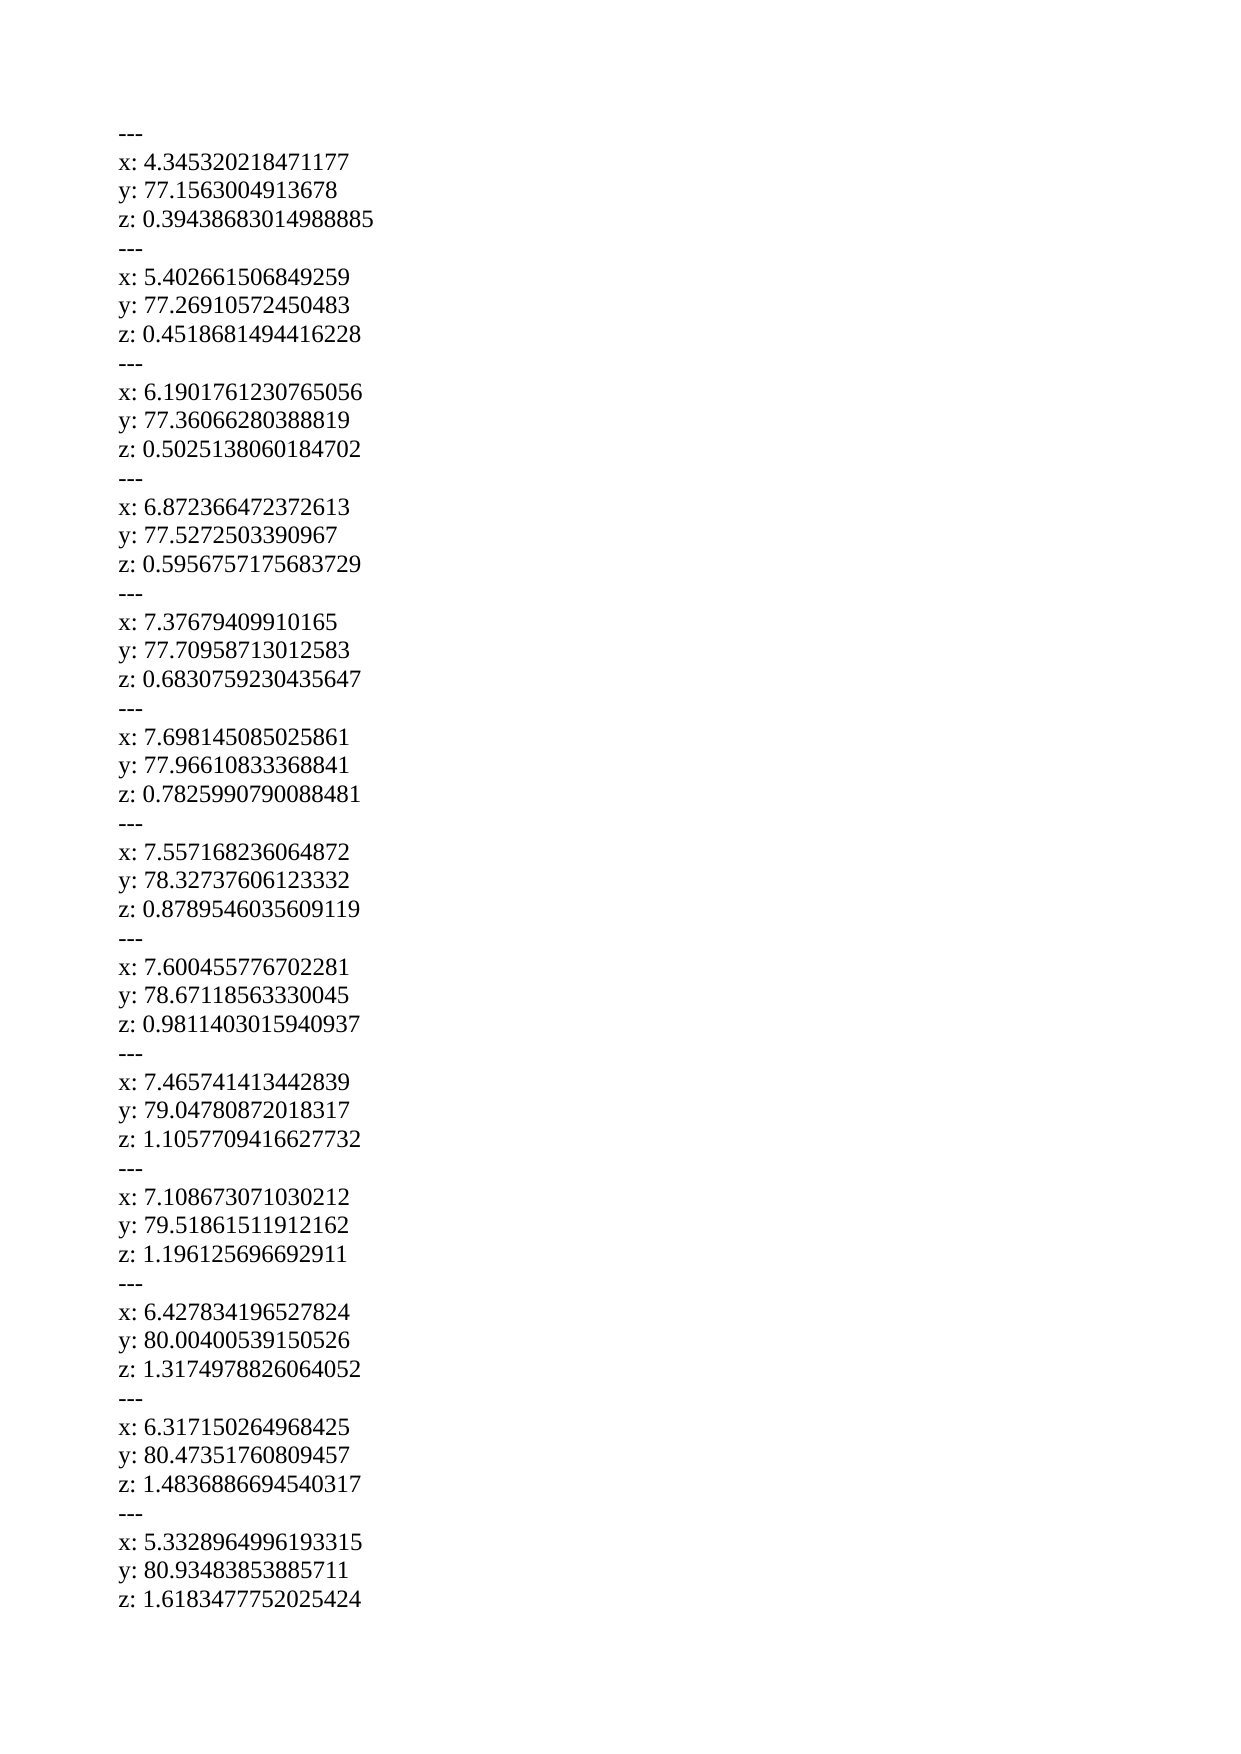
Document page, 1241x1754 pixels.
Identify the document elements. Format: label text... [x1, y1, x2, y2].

text --- [118, 1498, 1122, 1527]
text y: 77.70958713012583 [118, 636, 1122, 664]
text x: 6.872366472372613 [118, 492, 1122, 521]
text --- [118, 808, 1122, 837]
text --- [118, 233, 1122, 262]
text x: 4.345320218471177 [118, 147, 1122, 176]
text --- [118, 1383, 1122, 1412]
text y: 80.00400539150526 [118, 1326, 1122, 1354]
text x: 6.1901761230765056 [118, 377, 1122, 406]
text --- [118, 1153, 1122, 1182]
text --- [118, 348, 1122, 377]
text x: 7.37679409910165 [118, 607, 1122, 636]
text x: 7.557168236064872 [118, 837, 1122, 866]
text --- [118, 1038, 1122, 1067]
text --- [118, 693, 1122, 722]
text y: 77.5272503390967 [118, 521, 1122, 549]
text z: 0.5956757175683729 [118, 549, 1122, 578]
text y: 80.93483853885711 [118, 1556, 1122, 1584]
text x: 7.465741413442839 [118, 1067, 1122, 1096]
text y: 77.26910572450483 [118, 291, 1122, 319]
text z: 0.6830759230435647 [118, 664, 1122, 693]
text x: 6.317150264968425 [118, 1412, 1122, 1441]
text z: 0.9811403015940937 [118, 1009, 1122, 1038]
text x: 6.427834196527824 [118, 1297, 1122, 1326]
text z: 0.4518681494416228 [118, 319, 1122, 348]
text --- [118, 463, 1122, 492]
text x: 5.3328964996193315 [118, 1527, 1122, 1556]
text z: 1.196125696692911 [118, 1239, 1122, 1268]
text y: 78.67118563330045 [118, 981, 1122, 1009]
text z: 1.3174978826064052 [118, 1354, 1122, 1383]
text y: 79.51861511912162 [118, 1211, 1122, 1239]
text --- [118, 118, 1122, 147]
text y: 79.04780872018317 [118, 1096, 1122, 1124]
text z: 1.1057709416627732 [118, 1124, 1122, 1153]
text y: 78.32737606123332 [118, 866, 1122, 894]
text --- [118, 578, 1122, 607]
text y: 80.47351760809457 [118, 1441, 1122, 1469]
text x: 5.402661506849259 [118, 262, 1122, 291]
text x: 7.108673071030212 [118, 1182, 1122, 1211]
text x: 7.600455776702281 [118, 952, 1122, 981]
text y: 77.96610833368841 [118, 751, 1122, 779]
text x: 7.698145085025861 [118, 722, 1122, 751]
text z: 0.8789546035609119 [118, 894, 1122, 923]
text z: 1.6183477752025424 [118, 1584, 1122, 1613]
text z: 0.39438683014988885 [118, 204, 1122, 233]
text y: 77.1563004913678 [118, 176, 1122, 204]
text y: 77.36066280388819 [118, 406, 1122, 434]
text z: 0.7825990790088481 [118, 779, 1122, 808]
text z: 1.4836886694540317 [118, 1469, 1122, 1498]
text z: 0.5025138060184702 [118, 434, 1122, 463]
text --- [118, 1268, 1122, 1297]
text --- [118, 923, 1122, 952]
